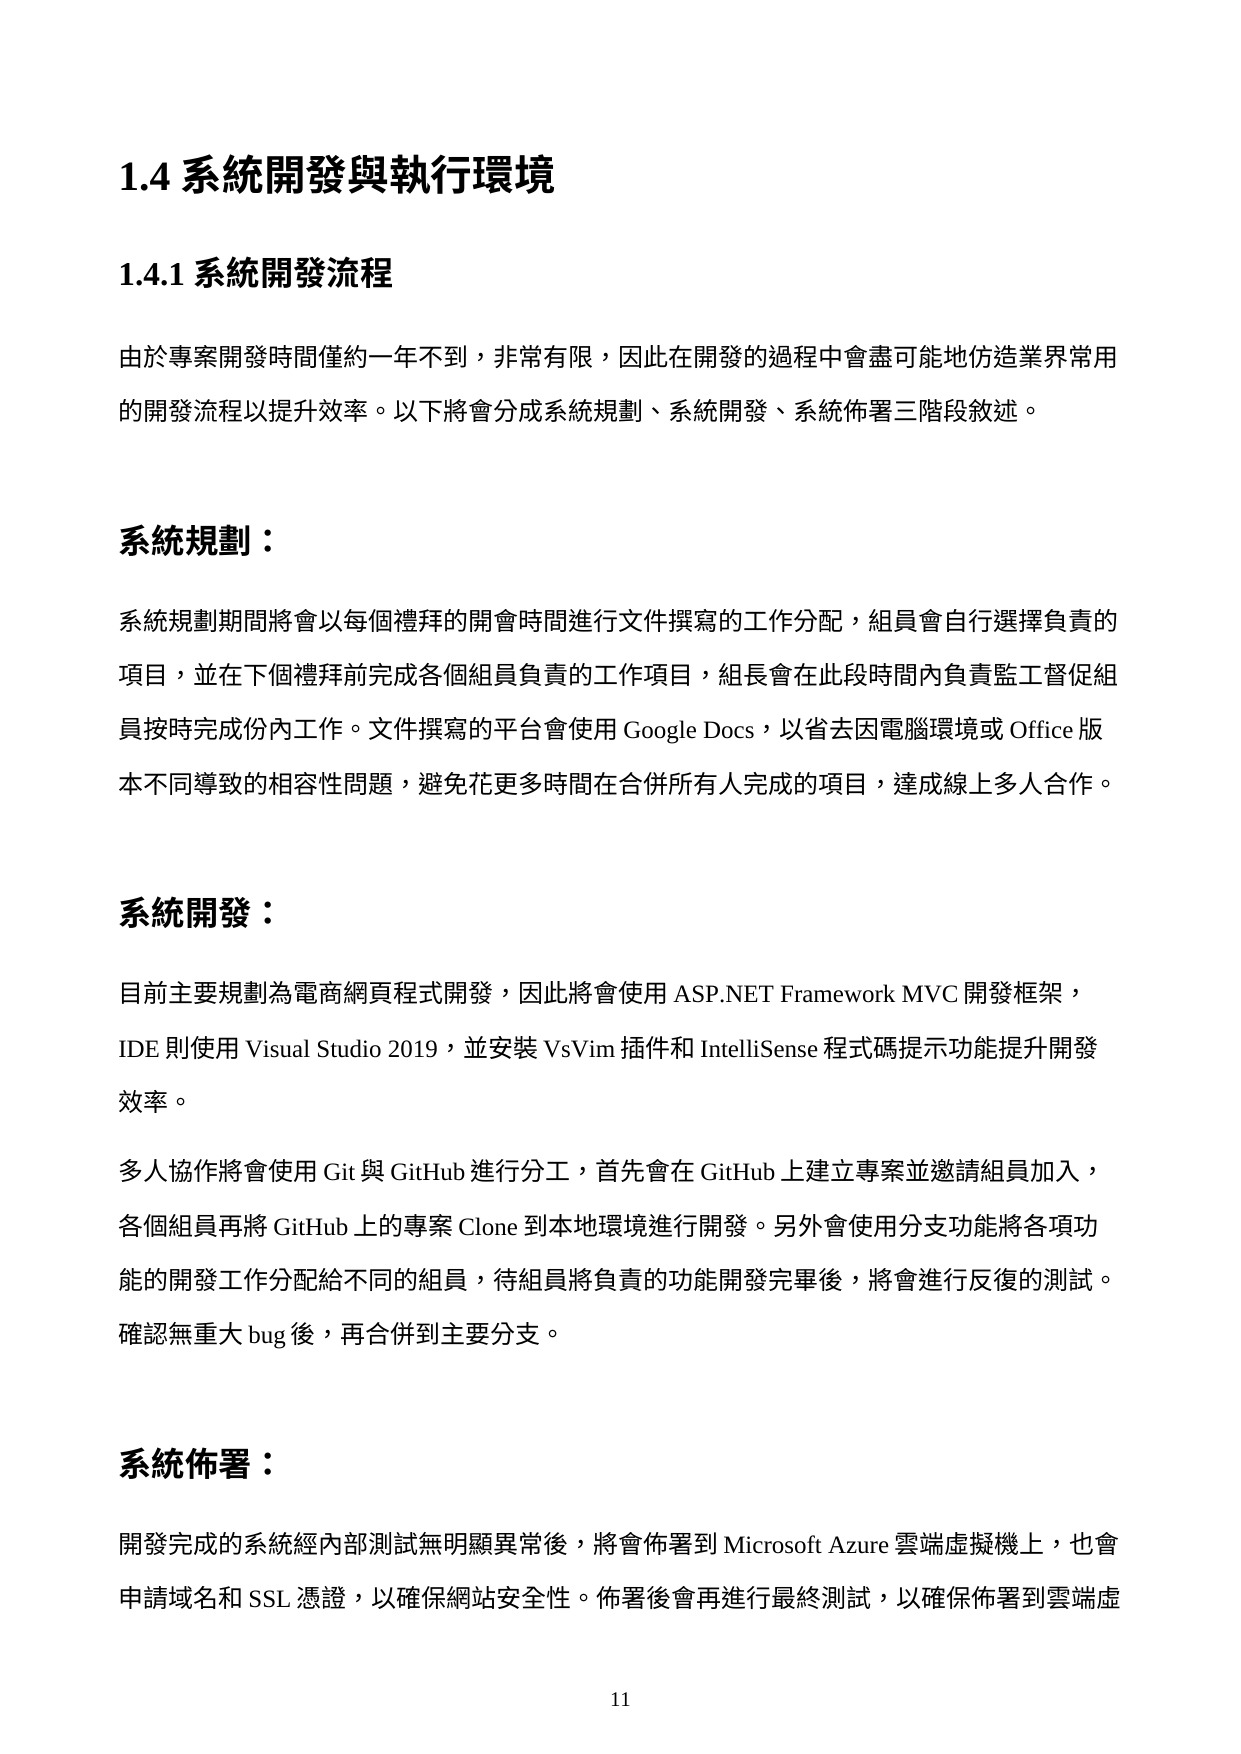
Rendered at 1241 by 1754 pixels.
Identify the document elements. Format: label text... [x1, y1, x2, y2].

text 由於專案開發時間僅約一年不到，非常有限，因此在開發的過程中會盡可能地仿造業界常用的開發流程以提升效率。以下將會分成系統規劃、系統開發、系統佈署三階段敘述。 [118, 337, 1122, 428]
text 開發完成的系統經內部測試無明顯異常後，將會佈署到Microsoft Azure雲端虛擬機上，也會申請域名和SSL憑證，以確保網站安全性。佈署後會再進行最終測試，以確保佈署到雲端虛 [118, 1524, 1122, 1615]
subtitle 1.4.1 系統開發流程 [118, 246, 1122, 295]
text 系統佈署： [118, 1437, 1122, 1486]
text 系統開發： [118, 887, 1122, 935]
text 多人協作將會使用Git與GitHub進行分工，首先會在GitHub上建立專案並邀請組員加入，各個組員再將GitHub上的專案Clone到本地環境進行開發。另外會使用分支功能將各項功能的開發工作分配給不同的組員，待組員將負責的功能開發完畢後，將會進行反復的測試。確認無重大bug後，再合併到主要分支。 [118, 1152, 1122, 1351]
text 系統規劃期間將會以每個禮拜的開會時間進行文件撰寫的工作分配，組員會自行選擇負責的項目，並在下個禮拜前完成各個組員負責的工作項目，組長會在此段時間內負責監工督促組員按時完成份內工作。文件撰寫的平台會使用Google Docs，以省去因電腦環境或Office版本不同導致的相容性問題，避免花更多時間在合併所有人完成的項目，達成線上多人合作。 [118, 601, 1122, 801]
text 系統規劃： [118, 514, 1122, 563]
text 目前主要規劃為電商網頁程式開發，因此將會使用ASP.NET Framework MVC開發框架，IDE則使用Visual Studio 2019，並安裝VsVim插件和IntelliSense程式碼提示功能提升開發效率。 [118, 974, 1122, 1119]
subtitle 1.4 系統開發與執行環境 [118, 142, 1122, 202]
